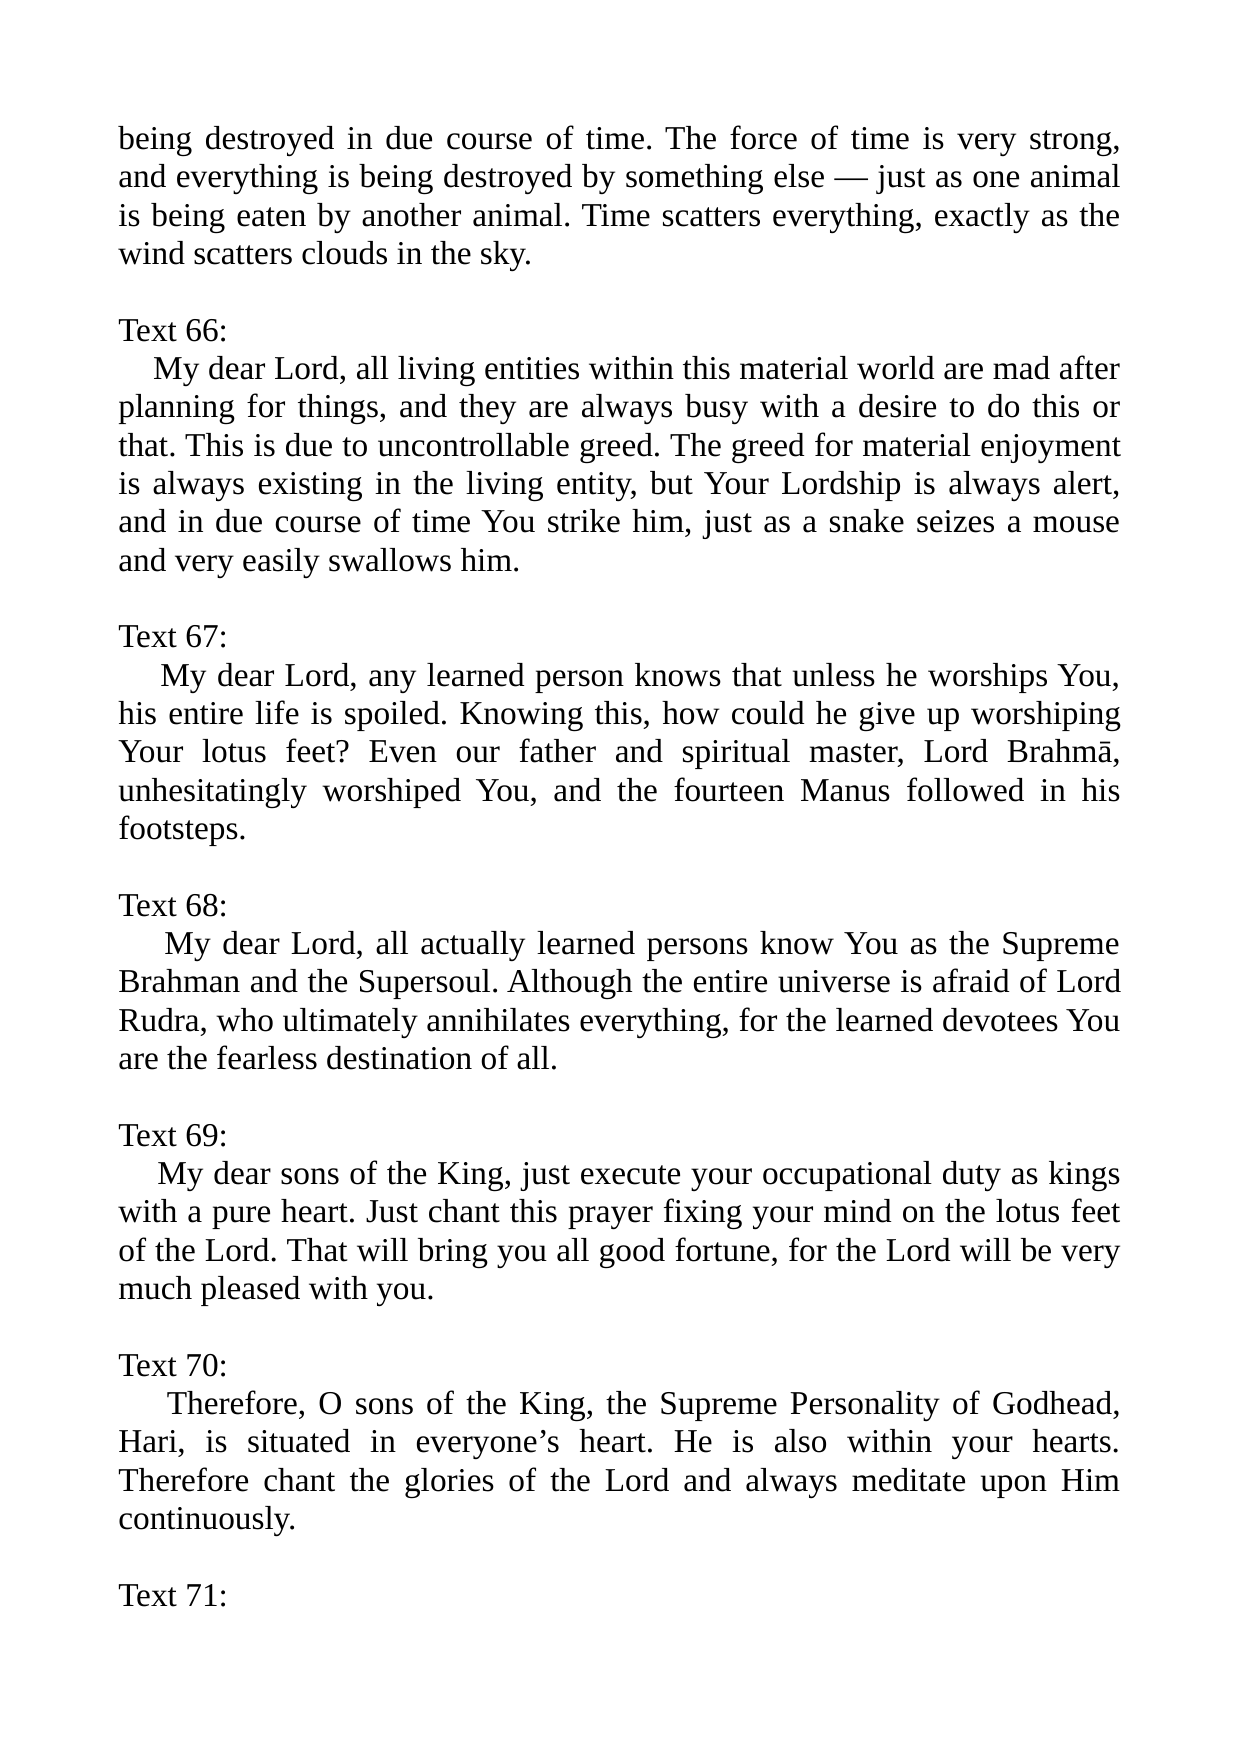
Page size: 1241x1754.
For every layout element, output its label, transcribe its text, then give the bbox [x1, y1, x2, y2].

text being destroyed in due course of time. The force of time is very strong, and everything is being destroyed by something else — just as one animal is being eaten by another animal. Time scatters everything, exactly as the wind scatters clouds in the sky. [118, 118, 1122, 271]
text Text 68: [118, 885, 1122, 923]
text My dear Lord, any learned person knows that unless he worships You, his entire life is spoiled. Knowing this, how could he give up worshiping Your lotus feet? Even our father and spiritual master, Lord Brahmā, unhesitatingly worshiped You, and the fourteen Manus followed in his footsteps. [118, 655, 1122, 846]
text My dear sons of the King, just execute your occupational duty as kings with a pure heart. Just chant this prayer fixing your mind on the lotus feet of the Lord. That will bring you all good fortune, for the Lord will be very much pleased with you. [118, 1153, 1122, 1306]
text My dear Lord, all living entities within this material world are mad after planning for things, and they are always busy with a desire to do this or that. This is due to uncontrollable greed. The greed for material enjoyment is always existing in the living entity, but Your Lordship is always alert, and in due course of time You strike him, just as a snake seizes a mouse and very easily swallows him. [118, 348, 1122, 578]
text Text 69: [118, 1115, 1122, 1153]
text Therefore, O sons of the King, the Supreme Personality of Godhead, Hari, is situated in everyone’s heart. He is also within your hearts. Therefore chant the glories of the Lord and always meditate upon Him continuously. [118, 1383, 1122, 1536]
text Text 66: [118, 310, 1122, 348]
text Text 71: [118, 1575, 1122, 1613]
text Text 67: [118, 616, 1122, 655]
text Text 70: [118, 1345, 1122, 1383]
text My dear Lord, all actually learned persons know You as the Supreme Brahman and the Supersoul. Although the entire universe is afraid of Lord Rudra, who ultimately annihilates everything, for the learned devotees You are the fearless destination of all. [118, 923, 1122, 1076]
